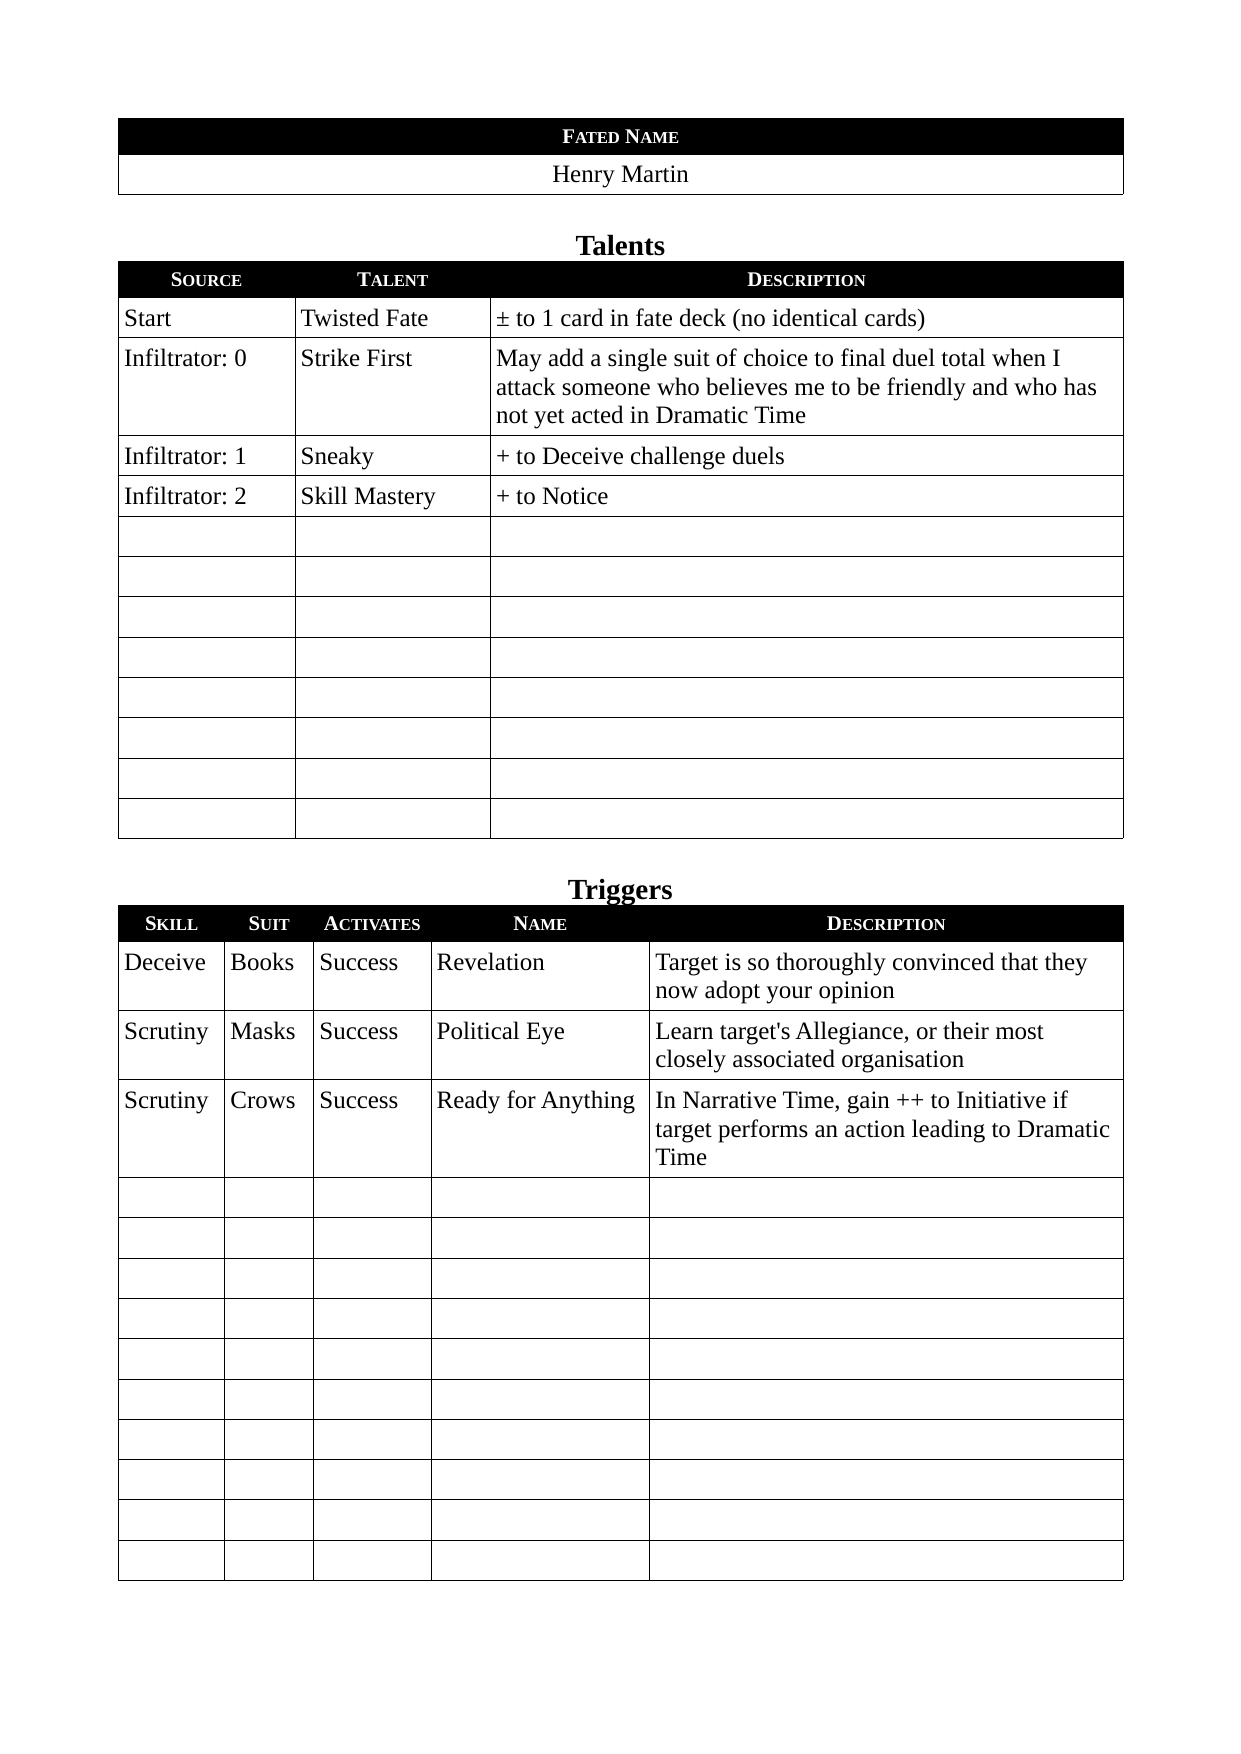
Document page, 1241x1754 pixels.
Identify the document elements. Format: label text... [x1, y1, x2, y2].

text Talents [118, 228, 1122, 261]
table_cell [225, 1500, 313, 1540]
table_cell [119, 1218, 224, 1257]
table_cell Infiltrator: 2 [119, 476, 295, 516]
table_cell [119, 1460, 224, 1499]
table_cell Masks [225, 1011, 313, 1079]
table_cell [225, 1218, 313, 1257]
table_cell [650, 1541, 1123, 1580]
table_cell + to Deceive challenge duels [491, 436, 1123, 475]
table_cell Scrutiny [119, 1080, 224, 1177]
table_cell Scrutiny [119, 1011, 224, 1079]
table_cell [314, 1460, 431, 1499]
table_cell Skill Mastery [296, 476, 490, 516]
table_header Name [432, 906, 649, 941]
table_cell [225, 1541, 313, 1580]
table_cell [225, 1339, 313, 1378]
table_cell [296, 759, 490, 798]
table_header Description [491, 262, 1123, 297]
table_cell [225, 1259, 313, 1298]
table_cell [491, 638, 1123, 677]
table_cell [225, 1380, 313, 1419]
table_cell [225, 1299, 313, 1338]
table_header Description [650, 906, 1123, 941]
table_header Source [119, 262, 295, 297]
table_cell [119, 678, 295, 717]
table_cell Crows [225, 1080, 313, 1177]
table_cell Success [314, 1080, 431, 1177]
table_cell Revelation [432, 942, 649, 1010]
table_cell [314, 1500, 431, 1540]
table_cell [119, 1299, 224, 1338]
table_cell [432, 1299, 649, 1338]
table_cell [119, 1339, 224, 1378]
table_cell May add a single suit of choice to final duel total when I attack someone who believes me to be friendly and who has not yet acted in Dramatic Time [491, 338, 1123, 435]
table_cell [119, 759, 295, 798]
table_cell ± to 1 card in fate deck (no identical cards) [491, 298, 1123, 337]
table_cell [491, 517, 1123, 556]
table_cell Success [314, 942, 431, 1010]
table_cell Sneaky [296, 436, 490, 475]
table_cell Henry Martin [119, 155, 1123, 194]
table_cell [432, 1541, 649, 1580]
table_cell [119, 1178, 224, 1217]
table_cell [650, 1178, 1123, 1217]
table_cell In Narrative Time, gain ++ to Initiative if target performs an action leading to Dramatic Time [650, 1080, 1123, 1177]
table_cell [119, 1259, 224, 1298]
table_cell Infiltrator: 0 [119, 338, 295, 435]
table_cell [119, 638, 295, 677]
table_cell [432, 1259, 649, 1298]
table_cell [314, 1299, 431, 1338]
table_cell [314, 1420, 431, 1459]
table_cell [650, 1299, 1123, 1338]
table_cell [225, 1178, 313, 1217]
table_cell [314, 1380, 431, 1419]
table_cell + to Notice [491, 476, 1123, 516]
table_header Skill [119, 906, 224, 941]
table_cell Political Eye [432, 1011, 649, 1079]
table_cell [119, 597, 295, 637]
table_cell [650, 1380, 1123, 1419]
table_cell Strike First [296, 338, 490, 435]
table_cell [296, 638, 490, 677]
text Triggers [118, 872, 1122, 905]
table_cell Learn target's Allegiance, or their most closely associated organisation [650, 1011, 1123, 1079]
table_header Suit [225, 906, 313, 941]
table_cell Infiltrator: 1 [119, 436, 295, 475]
table_cell [650, 1259, 1123, 1298]
table_cell [491, 597, 1123, 637]
table_cell [432, 1339, 649, 1378]
table_cell [296, 718, 490, 757]
table_cell [119, 1420, 224, 1459]
table_cell [432, 1218, 649, 1257]
table_cell [296, 678, 490, 717]
table_cell [314, 1541, 431, 1580]
table_cell Deceive [119, 942, 224, 1010]
table_header Talent [296, 262, 490, 297]
table_cell Ready for Anything [432, 1080, 649, 1177]
table_cell [119, 557, 295, 596]
table_cell [432, 1178, 649, 1217]
table_cell [650, 1460, 1123, 1499]
table_cell [314, 1259, 431, 1298]
table_cell [650, 1420, 1123, 1459]
table_header Fated Name [119, 119, 1123, 154]
table_cell [119, 1500, 224, 1540]
table_cell Success [314, 1011, 431, 1079]
table_cell [296, 799, 490, 838]
table_cell [491, 799, 1123, 838]
table_cell [296, 517, 490, 556]
table_cell [119, 517, 295, 556]
table_cell Target is so thoroughly convinced that they now adopt your opinion [650, 942, 1123, 1010]
table_cell Start [119, 298, 295, 337]
table_cell [491, 678, 1123, 717]
table_cell [650, 1500, 1123, 1540]
table_cell [225, 1460, 313, 1499]
table_cell Books [225, 942, 313, 1010]
table_cell [432, 1500, 649, 1540]
table_cell [491, 557, 1123, 596]
table_cell [314, 1178, 431, 1217]
table_header Activates [314, 906, 431, 941]
table_cell [119, 718, 295, 757]
table_cell [432, 1380, 649, 1419]
table_cell [119, 1380, 224, 1419]
table_cell [650, 1339, 1123, 1378]
table_cell [119, 1541, 224, 1580]
table_cell [491, 718, 1123, 757]
table_cell [296, 597, 490, 637]
table_cell [432, 1460, 649, 1499]
table_cell [432, 1420, 649, 1459]
table_cell [119, 799, 295, 838]
table_cell [491, 759, 1123, 798]
table_cell [296, 557, 490, 596]
table_cell [650, 1218, 1123, 1257]
table_cell [225, 1420, 313, 1459]
table_cell [314, 1339, 431, 1378]
table_cell Twisted Fate [296, 298, 490, 337]
table_cell [314, 1218, 431, 1257]
